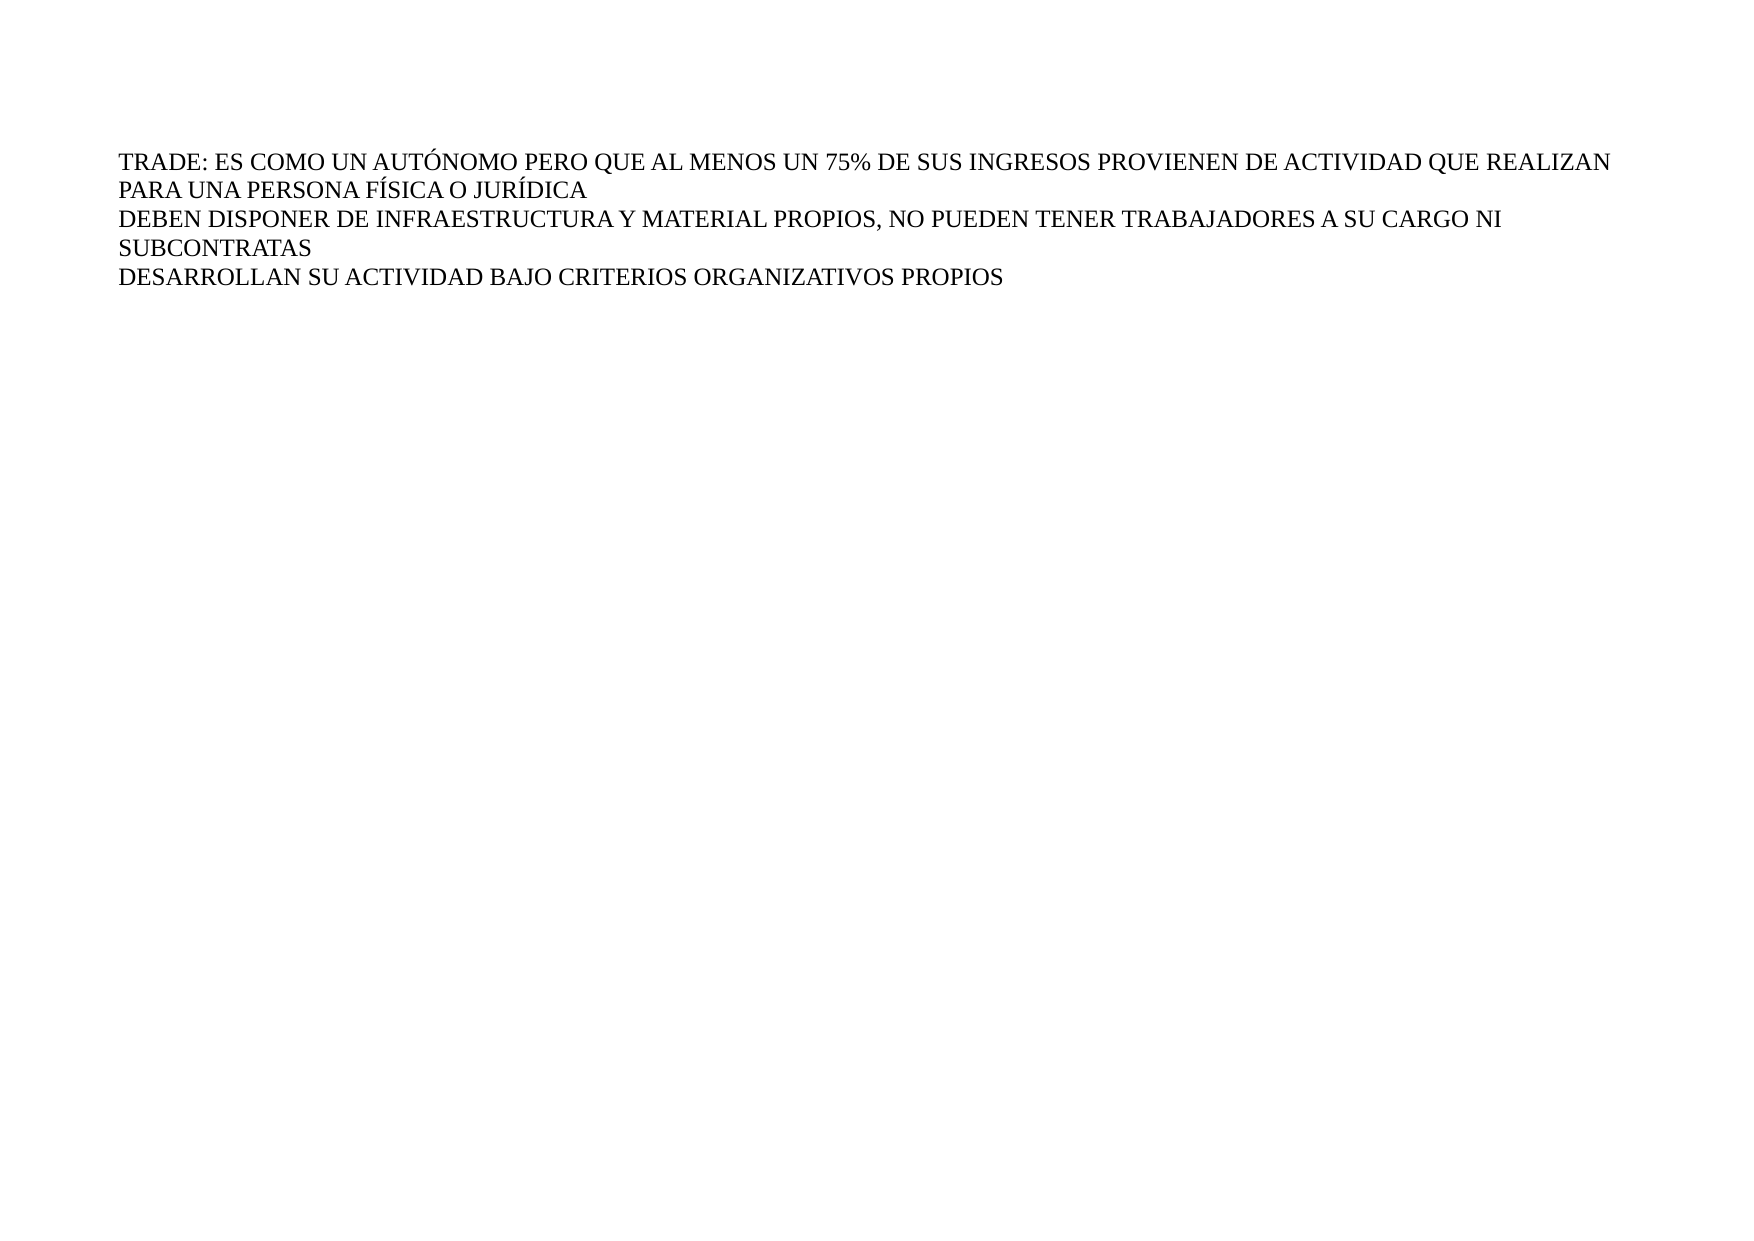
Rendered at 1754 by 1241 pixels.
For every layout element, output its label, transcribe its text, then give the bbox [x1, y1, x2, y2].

text DEBEN DISPONER DE INFRAESTRUCTURA Y MATERIAL PROPIOS, NO PUEDEN TENER TRABAJADORES A SU CARGO NI SUBCONTRATAS [118, 204, 1636, 262]
text TRADE: ES COMO UN AUTÓNOMO PERO QUE AL MENOS UN 75% DE SUS INGRESOS PROVIENEN DE ACTIVIDAD QUE REALIZAN PARA UNA PERSONA FÍSICA O JURÍDICA [118, 147, 1636, 204]
text DESARROLLAN SU ACTIVIDAD BAJO CRITERIOS ORGANIZATIVOS PROPIOS [118, 262, 1636, 291]
